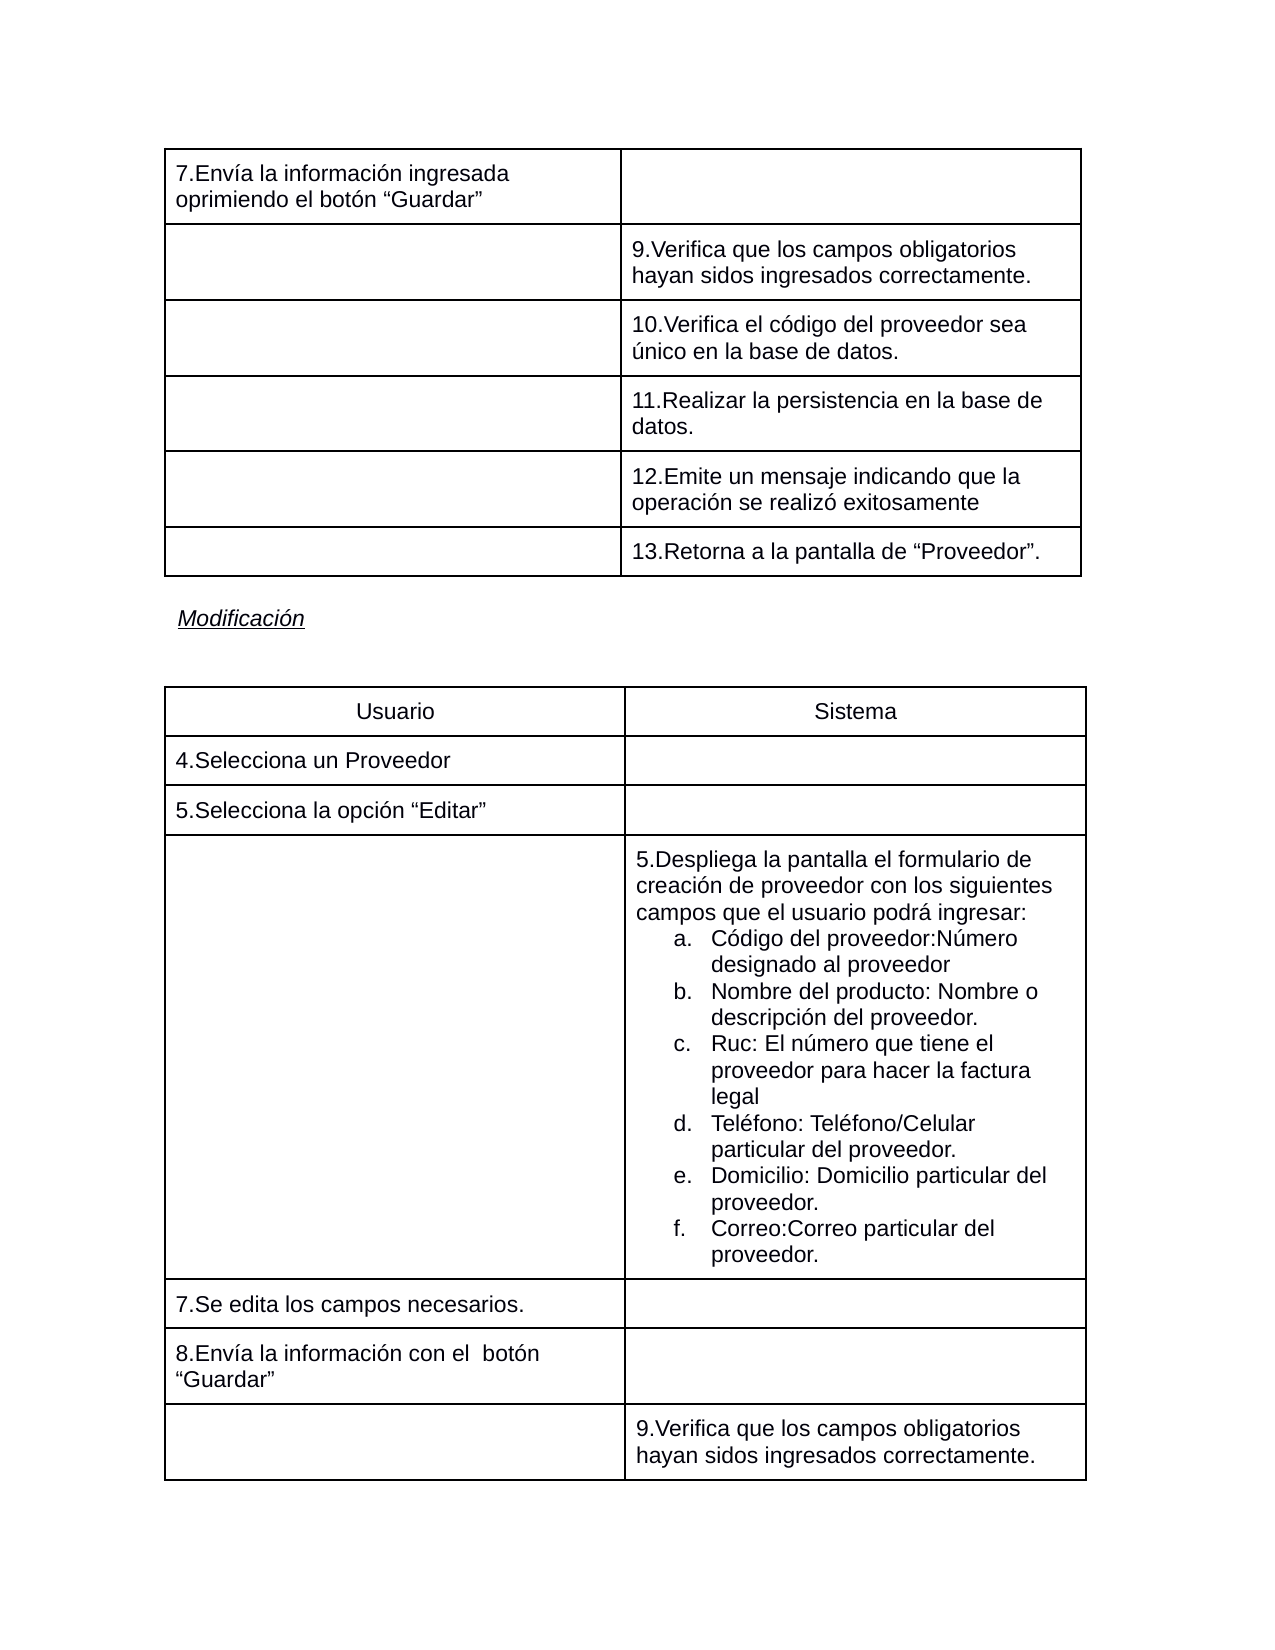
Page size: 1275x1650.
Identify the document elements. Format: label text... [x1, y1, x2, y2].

table_cell [626, 786, 1085, 833]
table_cell 8.Envía la información con el botón “Guardar” [166, 1329, 624, 1403]
table_cell [166, 836, 624, 1278]
table_cell 11.Realizar la persistencia en la base de datos. [622, 377, 1080, 450]
table_cell 12.Emite un mensaje indicando que la operación se realizó exitosamente [622, 452, 1080, 526]
table_cell 13.Retorna a la pantalla de “Proveedor”. [622, 528, 1080, 575]
table_cell [626, 1329, 1085, 1403]
table_cell [166, 528, 620, 575]
table_cell [166, 225, 620, 299]
table_cell 7.Se edita los campos necesarios. [166, 1280, 624, 1327]
table_cell 9.Verifica que los campos obligatorios hayan sidos ingresados correctamente. [622, 225, 1080, 299]
table_cell 5.Selecciona la opción “Editar” [166, 786, 624, 833]
table_cell [166, 377, 620, 450]
table_cell [166, 301, 620, 374]
table_header Usuario [166, 688, 624, 735]
table_cell [166, 1405, 624, 1478]
table_cell [166, 452, 620, 526]
table_header Sistema [626, 688, 1085, 735]
table_cell 4.Selecciona un Proveedor [166, 737, 624, 784]
table_cell 7.Envía la información ingresada oprimiendo el botón “Guardar” [166, 150, 620, 223]
table_cell [622, 150, 1080, 223]
table_cell 5.Despliega la pantalla el formulario de creación de proveedor con los siguientes campos que el usuario podrá ingresar: Código del proveedor:Número designado al proveedor Nombre del producto: Nombre o descripción del proveedor. Ruc: El número que tiene el proveedor para hacer la factura legal Teléfono: Teléfono/Celular particular del proveedor. Domicilio: Domicilio particular del proveedor. Correo:Correo particular del proveedor. [626, 836, 1085, 1278]
table_cell 9.Verifica que los campos obligatorios hayan sidos ingresados correctamente. [626, 1405, 1085, 1478]
table_cell [626, 1280, 1085, 1327]
text Modificación [177, 605, 1098, 631]
table_cell 10.Verifica el código del proveedor sea único en la base de datos. [622, 301, 1080, 374]
table_cell [626, 737, 1085, 784]
